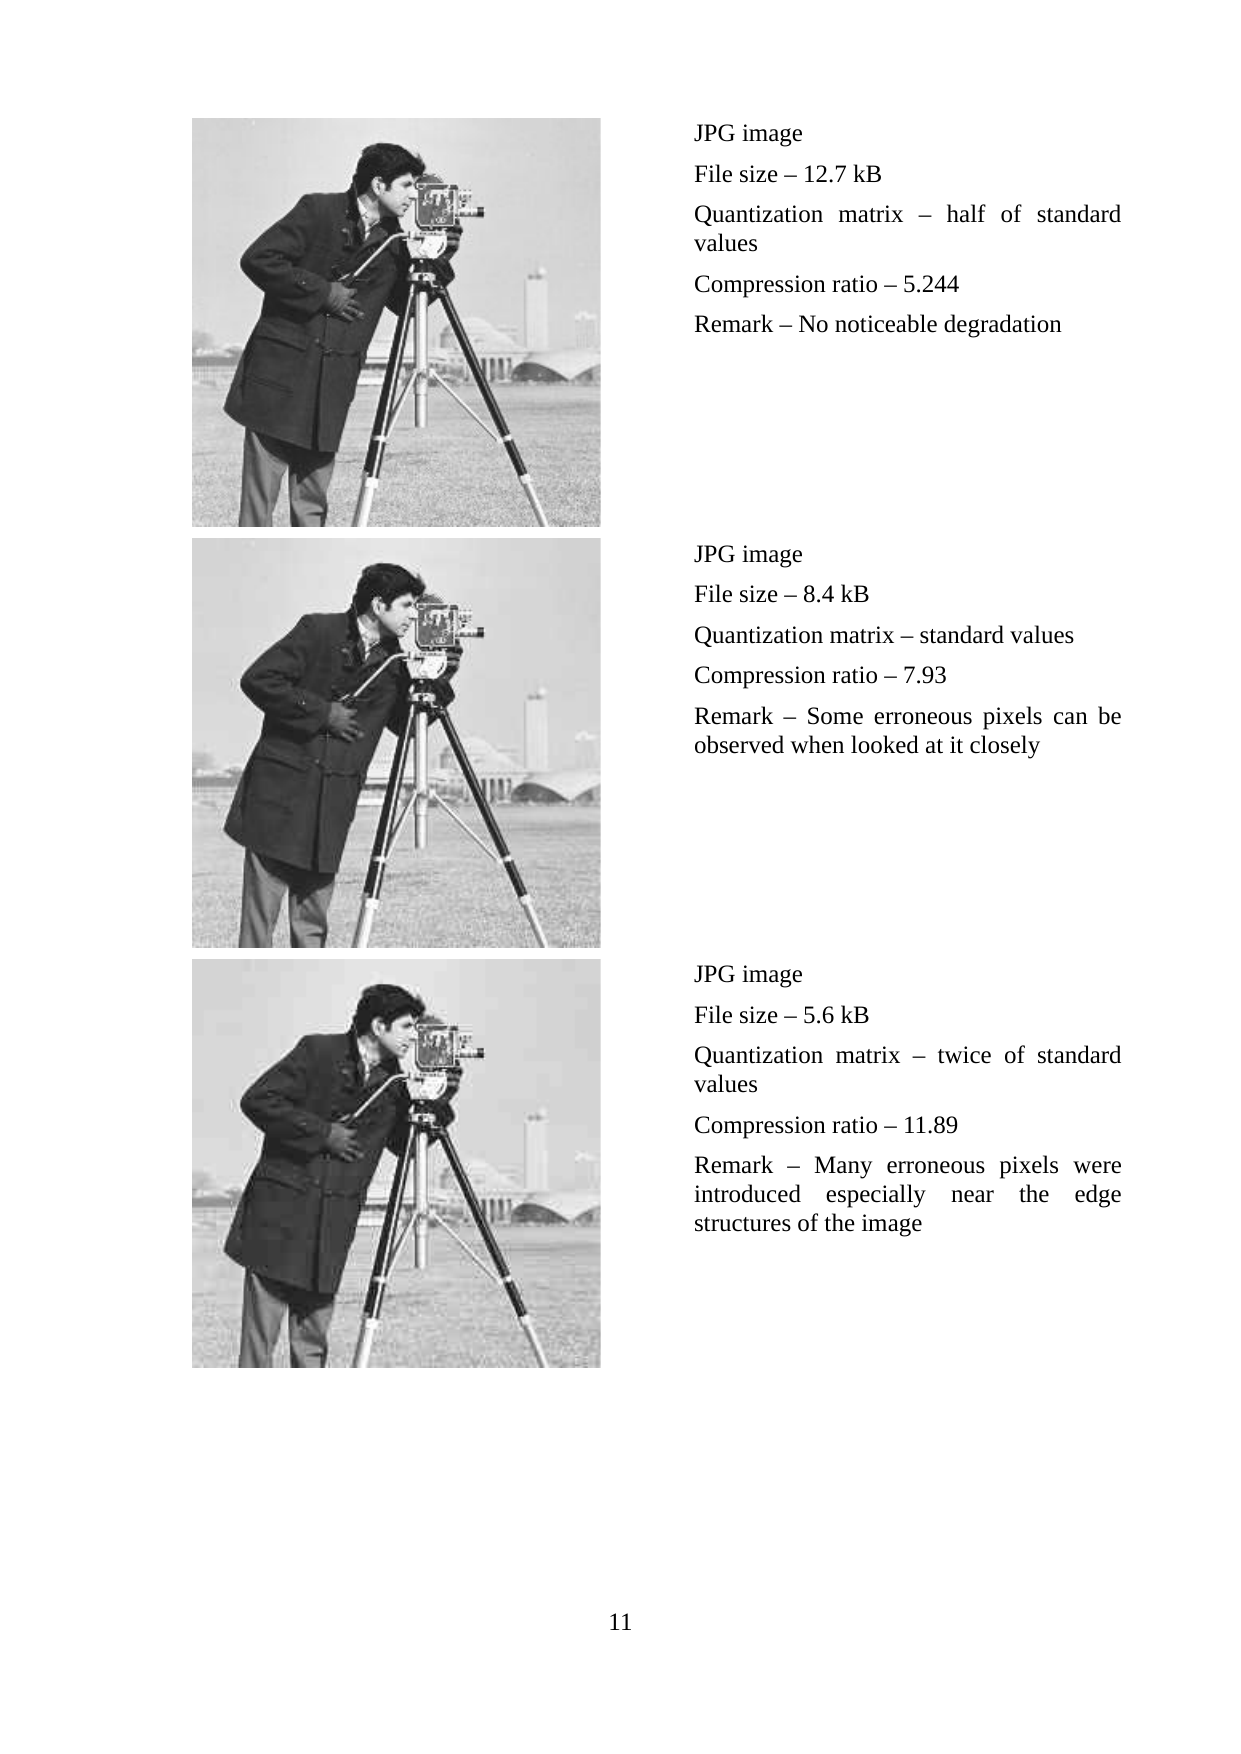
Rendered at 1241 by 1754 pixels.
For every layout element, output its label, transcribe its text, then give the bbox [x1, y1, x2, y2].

picture [192, 118, 601, 527]
text Quantization matrix – standard values [694, 620, 1122, 649]
text Remark – No noticeable degradation [694, 309, 1122, 338]
picture [192, 538, 601, 948]
text Quantization matrix – twice of standard values [694, 1040, 1122, 1098]
text Quantization matrix – half of standard values [694, 199, 1122, 257]
text Compression ratio – 7.93 [694, 661, 1122, 689]
text Remark – Many erroneous pixels were introduced especially near the edge structures of the image [694, 1150, 1122, 1237]
text Compression ratio – 11.89 [694, 1110, 1122, 1138]
text File size – 8.4 kB [694, 579, 1122, 608]
picture [192, 959, 601, 1368]
text File size – 5.6 kB [694, 1000, 1122, 1028]
text Remark – Some erroneous pixels can be observed when looked at it closely [694, 701, 1122, 759]
text JPG image [694, 539, 1122, 567]
text JPG image [694, 959, 1122, 988]
text JPG image [694, 118, 1122, 147]
text File size – 12.7 kB [694, 159, 1122, 187]
text Compression ratio – 5.244 [694, 269, 1122, 297]
